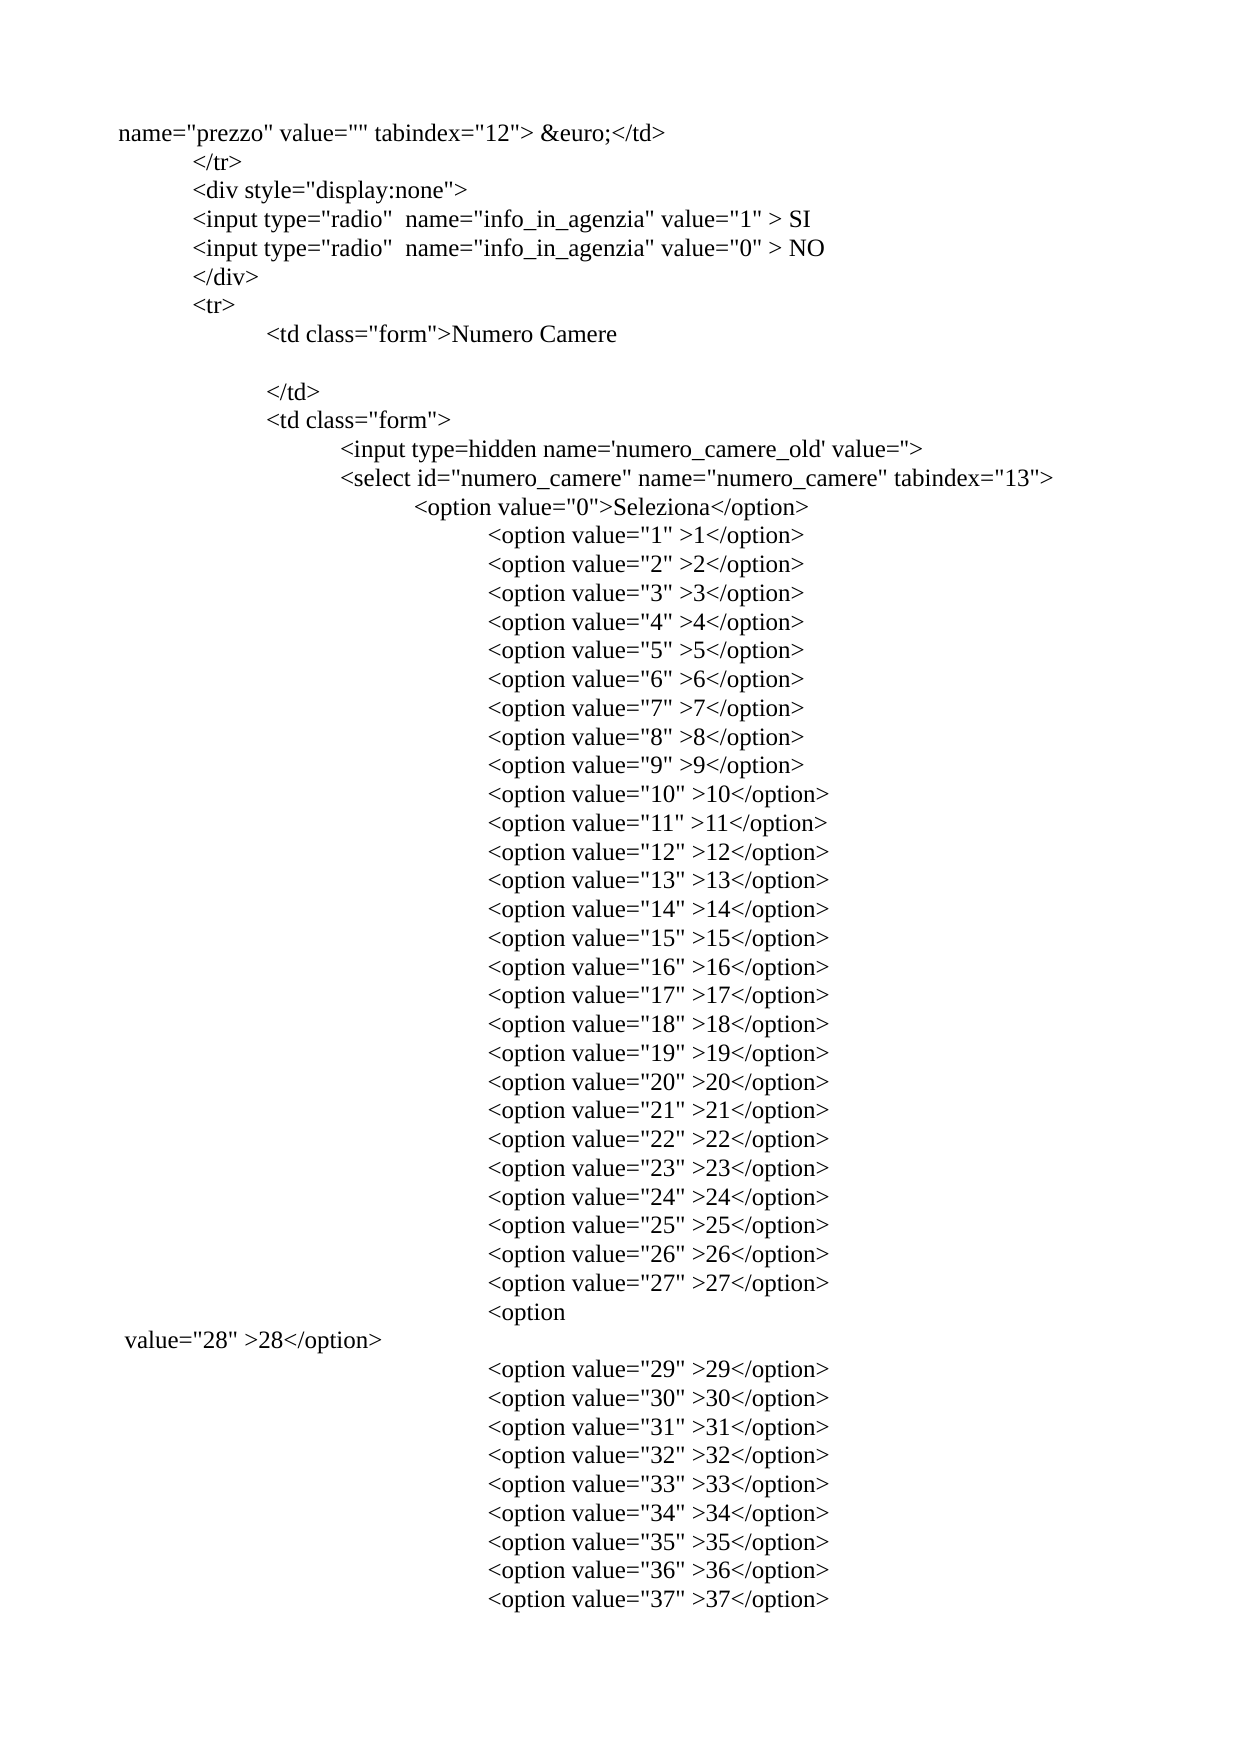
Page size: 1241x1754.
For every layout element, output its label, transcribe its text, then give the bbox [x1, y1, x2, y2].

text value="28" >28</option> <option value="29" >29</option> <option value="30" >30</option> <option value="31" >31</option> <option value="32" >32</option> <option value="33" >33</option> <option value="34" >34</option> <option value="35" >35</option> <option value="36" >36</option> <option value="37" >37</option> [118, 1326, 1122, 1613]
text name="prezzo" value="" tabindex="12"> &euro;</td> </tr> <div style="display:none"> <input type="radio" name="info_in_agenzia" value="1" > SI <input type="radio" name="info_in_agenzia" value="0" > NO </div> <tr> <td class="form">Numero Camere </td> <td class="form"> <input type=hidden name='numero_camere_old' value=''> <select id="numero_camere" name="numero_camere" tabindex="13"> <option value="0">Seleziona</option> <option value="1" >1</option> <option value="2" >2</option> <option value="3" >3</option> <option value="4" >4</option> <option value="5" >5</option> <option value="6" >6</option> <option value="7" >7</option> <option value="8" >8</option> <option value="9" >9</option> <option value="10" >10</option> <option value="11" >11</option> <option value="12" >12</option> <option value="13" >13</option> <option value="14" >14</option> <option value="15" >15</option> <option value="16" >16</option> <option value="17" >17</option> <option value="18" >18</option> <option value="19" >19</option> <option value="20" >20</option> <option value="21" >21</option> <option value="22" >22</option> <option value="23" >23</option> <option value="24" >24</option> <option value="25" >25</option> <option value="26" >26</option> <option value="27" >27</option> <option [118, 118, 1122, 1326]
